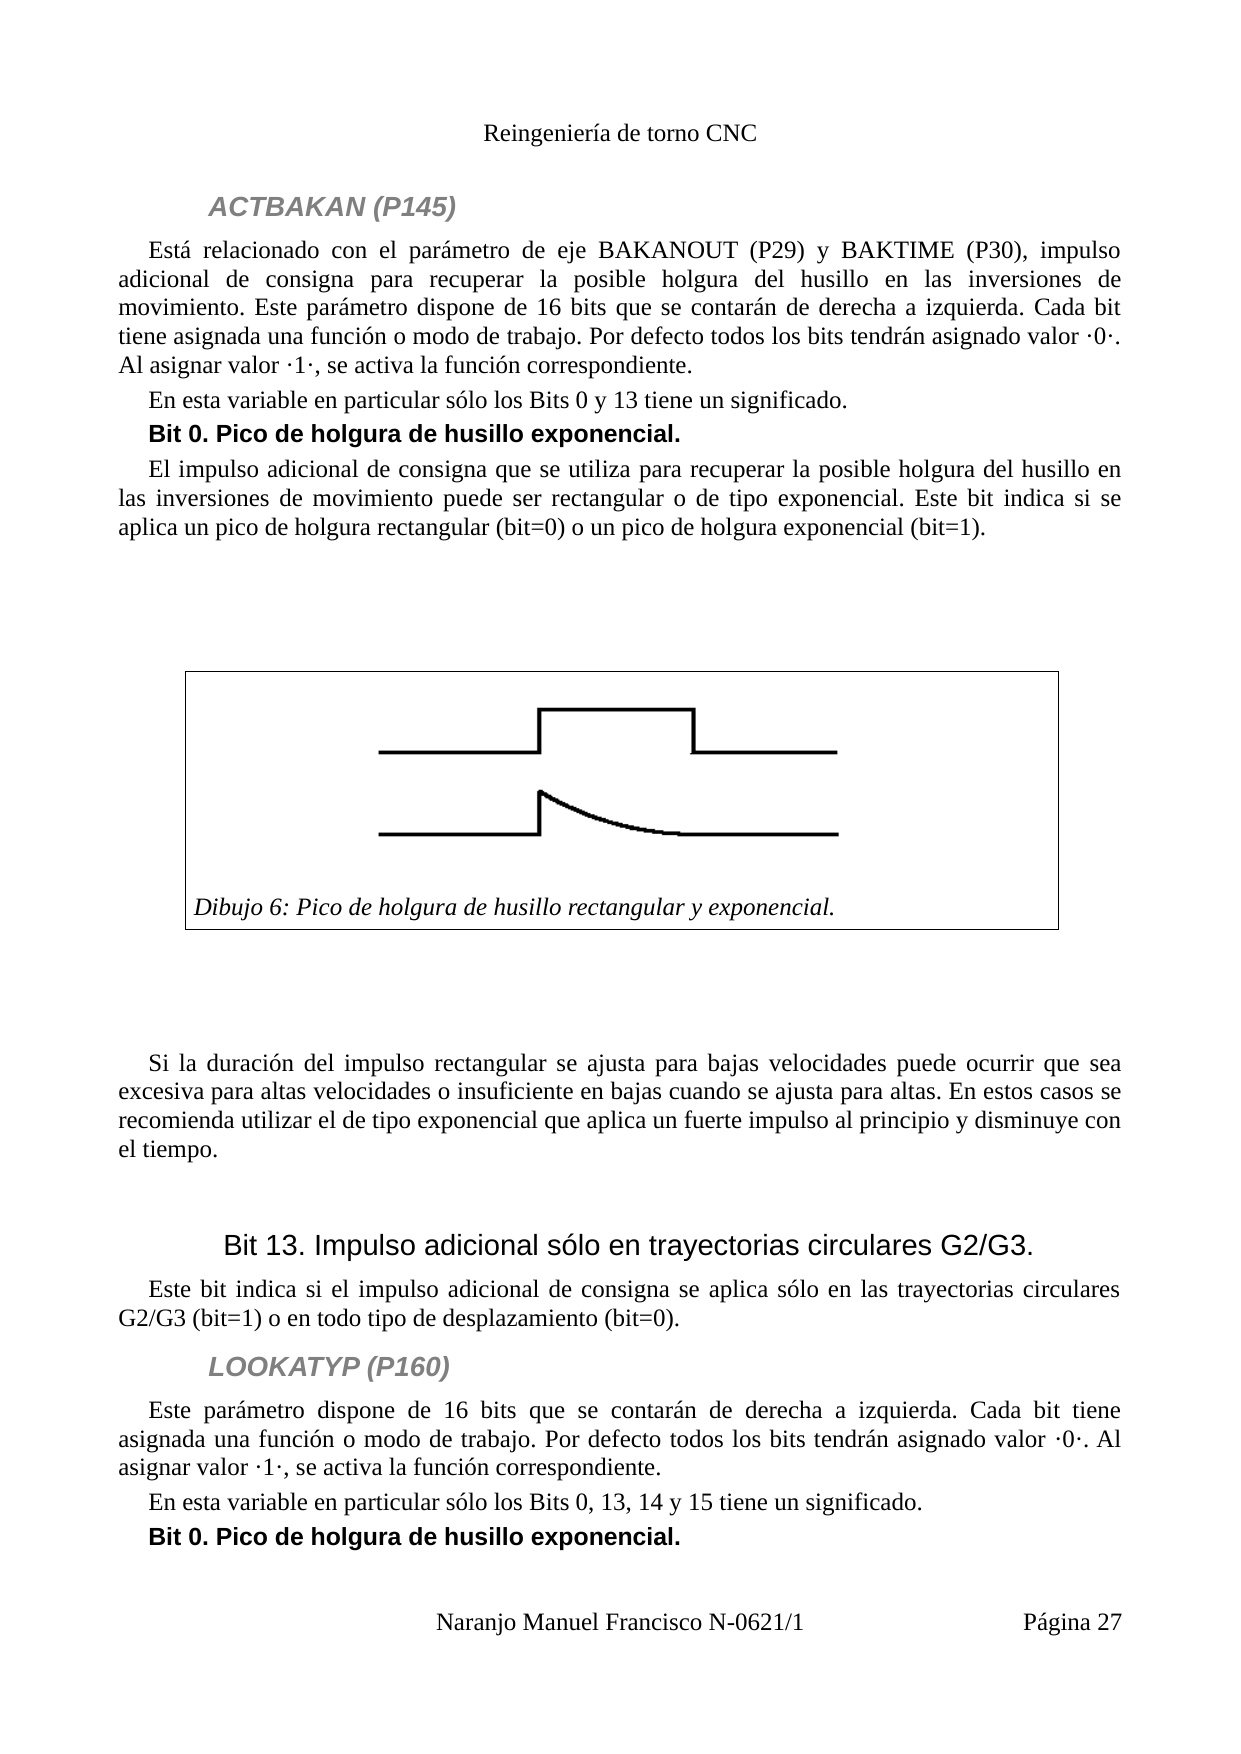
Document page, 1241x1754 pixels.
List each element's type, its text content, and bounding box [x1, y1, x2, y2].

subtitle ACTBAKAN (P145) [118, 191, 1122, 222]
text Dibujo : Pico de holgura de husillo rectangular y exponencial. [193, 892, 1049, 921]
text Bit 0. Pico de holgura de husillo exponencial. [118, 1522, 1122, 1551]
table_header [194, 692, 1049, 867]
text El impulso adicional de consigna que se utiliza para recuperar la posible holgura del husillo en las inversiones de movimiento puede ser rectangular o de tipo exponencial. Este bit indica si se aplica un pico de holgura rectangular (bit=0) o un pico de holgura exponencial (bit=1). [118, 454, 1122, 540]
text Este bit indica si el impulso adicional de consigna se aplica sólo en las trayectorias circulares G2/G3 (bit=1) o en todo tipo de desplazamiento (bit=0). [118, 1274, 1122, 1332]
subtitle LOOKATYP (P160) [118, 1351, 1122, 1382]
text En esta variable en particular sólo los Bits 0 y 13 tiene un significado. [118, 385, 1122, 413]
picture [369, 703, 874, 856]
text Si la duración del impulso rectangular se ajusta para bajas velocidades puede ocurrir que sea excesiva para altas velocidades o insuficiente en bajas cuando se ajusta para altas. En estos casos se recomienda utilizar el de tipo exponencial que aplica un fuerte impulso al principio y disminuye con el tiempo. [118, 546, 1122, 1163]
text Este parámetro dispone de 16 bits que se contarán de derecha a izquierda. Cada bit tiene asignada una función o modo de trabajo. Por defecto todos los bits tendrán asignado valor ·0·. Al asignar valor ·1·, se activa la función correspondiente. [118, 1395, 1122, 1481]
text Está relacionado con el parámetro de eje BAKANOUT (P29) y BAKTIME (P30), impulso adicional de consigna para recuperar la posible holgura del husillo en las inversiones de movimiento. Este parámetro dispone de 16 bits que se contarán de derecha a izquierda. Cada bit tiene asignada una función o modo de trabajo. Por defecto todos los bits tendrán asignado valor ·0·. Al asignar valor ·1·, se activa la función correspondiente. [118, 235, 1122, 379]
subtitle Bit 13. Impulso adicional sólo en trayectorias circulares G2/G3. [118, 1228, 1122, 1262]
text Bit 0. Pico de holgura de husillo exponencial. [118, 419, 1122, 448]
text En esta variable en particular sólo los Bits 0, 13, 14 y 15 tiene un significado. [118, 1487, 1122, 1516]
